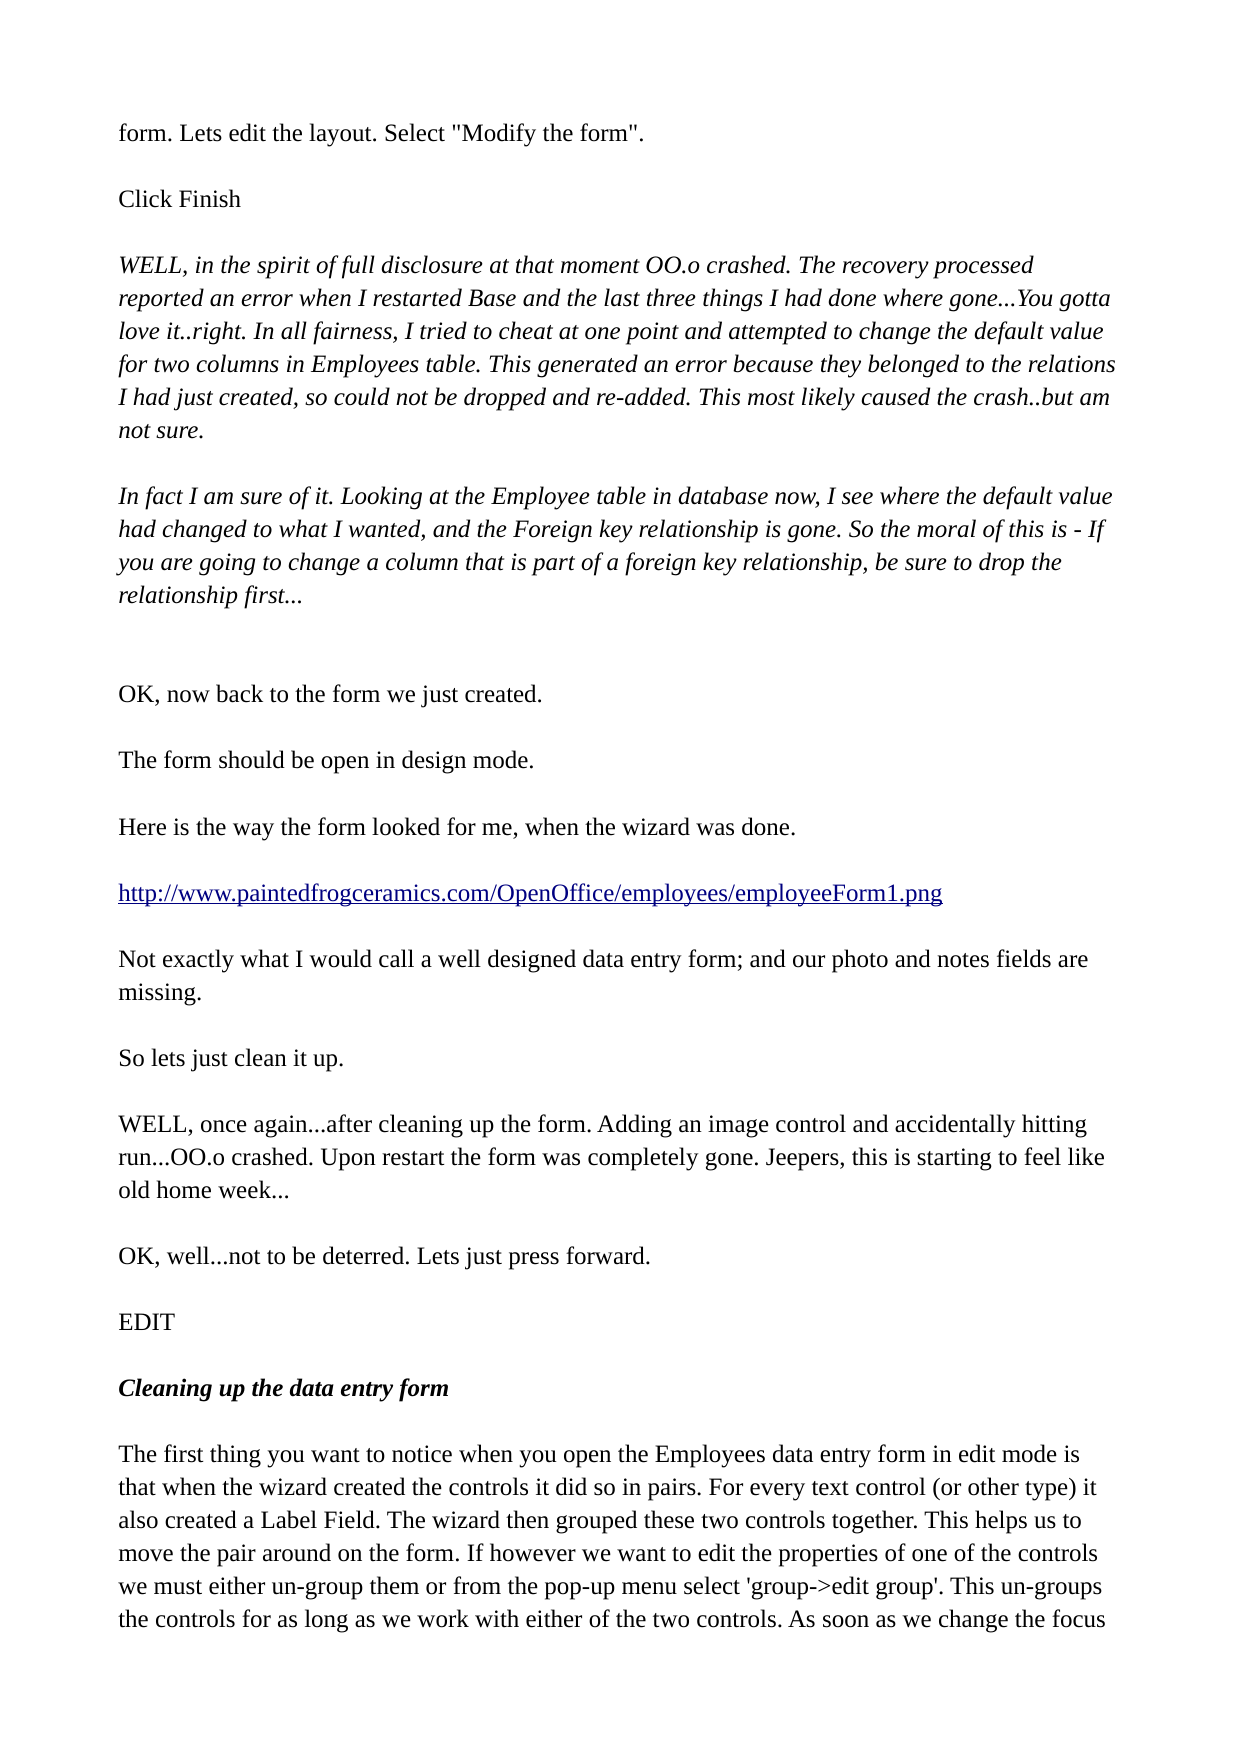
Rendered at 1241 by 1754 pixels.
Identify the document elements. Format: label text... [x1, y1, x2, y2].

text form. Lets edit the layout. Select "Modify the form". Click Finish WELL, in the spirit of full disclosure at that moment OO.o crashed. The recovery processed reported an error when I restarted Base and the last three things I had done where gone...You gotta love it..right. In all fairness, I tried to cheat at one point and attempted to change the default value for two columns in Employees table. This generated an error because they belonged to the relations I had just created, so could not be dropped and re-added. This most likely caused the crash..but am not sure. In fact I am sure of it. Looking at the Employee table in database now, I see where the default value had changed to what I wanted, and the Foreign key relationship is gone. So the moral of this is - If you are going to change a column that is part of a foreign key relationship, be sure to drop the relationship first... OK, now back to the form we just created. The form should be open in design mode. Here is the way the form looked for me, when the wizard was done. http://www.paintedfrogceramics.com/OpenOffice/employees/employeeForm1.png Not exactly what I would call a well designed data entry form; and our photo and notes fields are missing. So lets just clean it up. WELL, once again...after cleaning up the form. Adding an image control and accidentally hitting run...OO.o crashed. Upon restart the form was completely gone. Jeepers, this is starting to feel like old home week... OK, well...not to be deterred. Lets just press forward. EDIT Cleaning up the data entry form The first thing you want to notice when you open the Employees data entry form in edit mode is that when the wizard created the controls it did so in pairs. For every text control (or other type) it also created a Label Field. The wizard then grouped these two controls together. This helps us to move the pair around on the form. If however we want to edit the properties of one of the controls we must either un-group them or from the pop-up menu select 'group->edit group'. This un-groups the controls for as long as we work with either of the two controls. As soon as we change the focus [118, 118, 1122, 1633]
